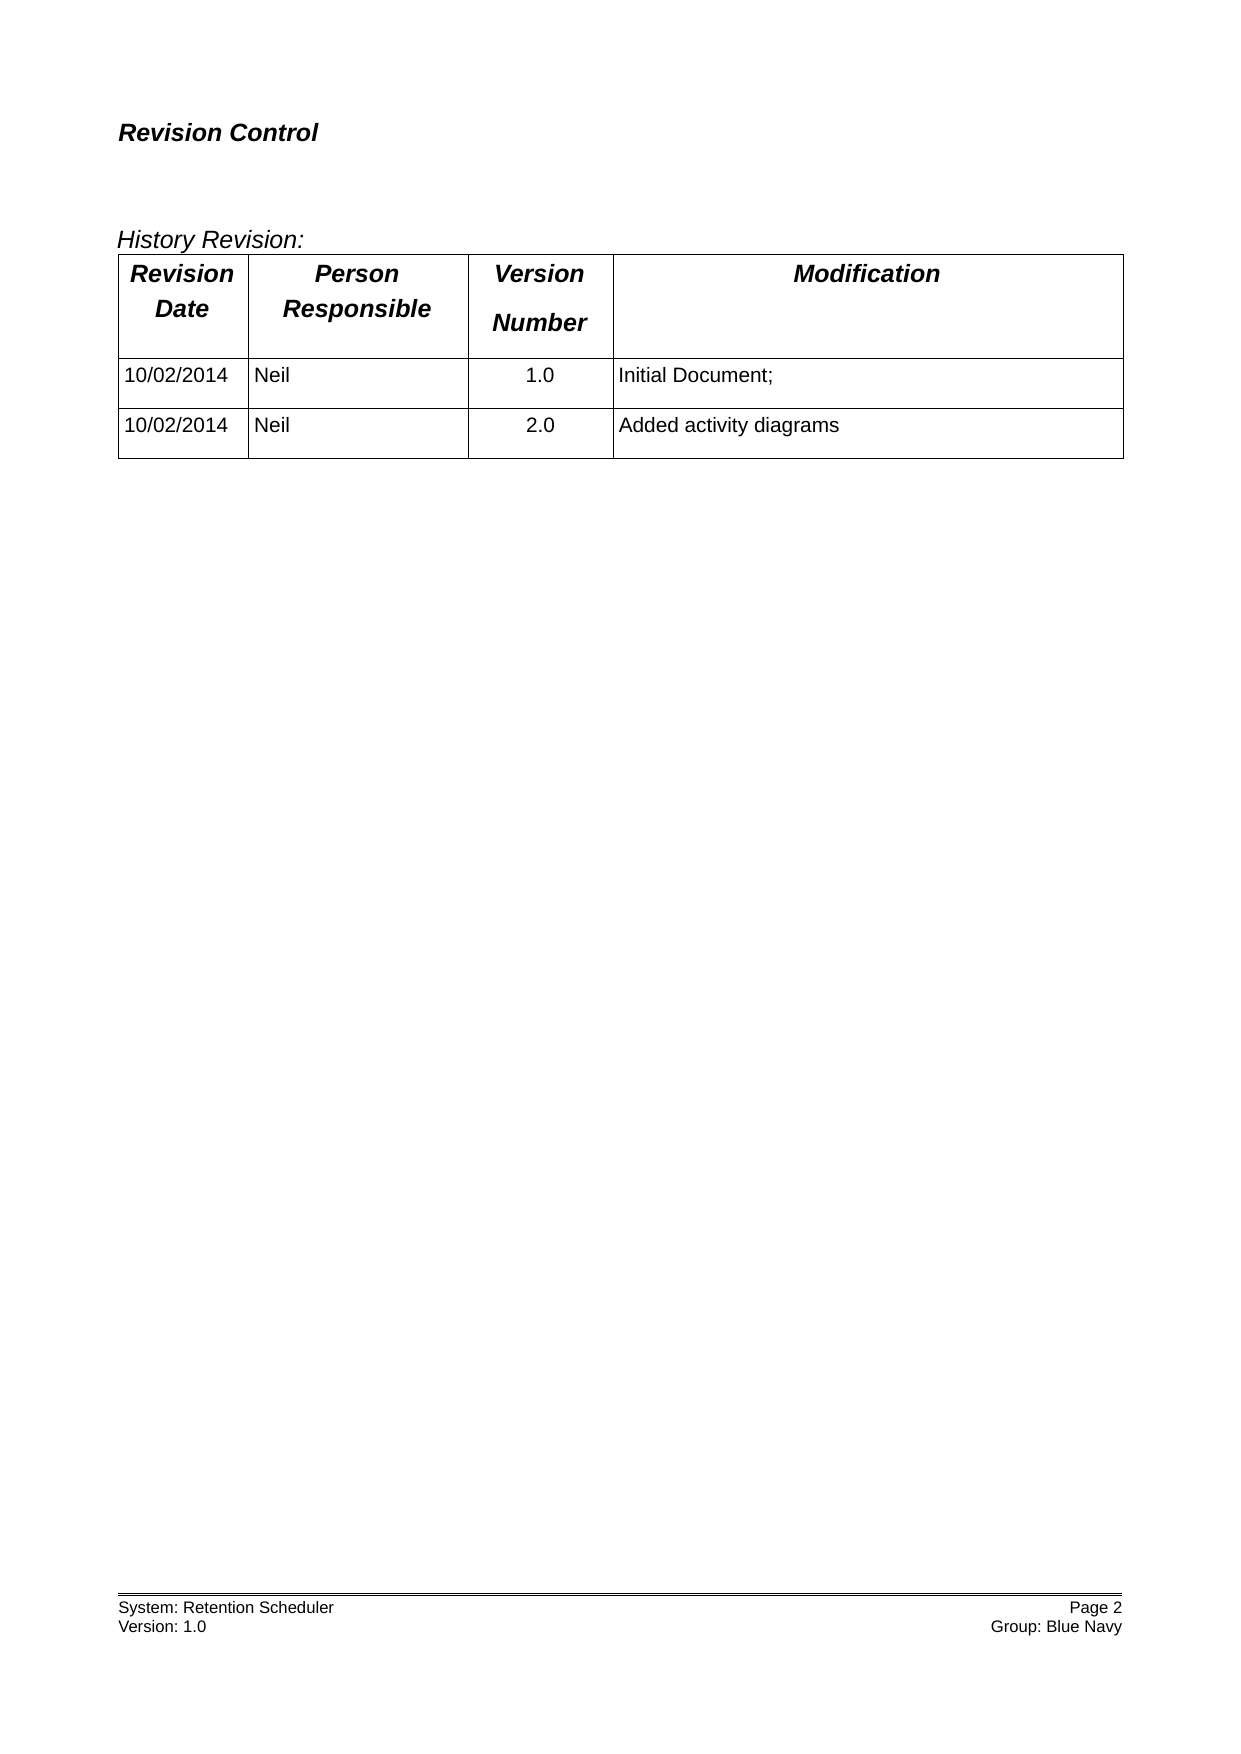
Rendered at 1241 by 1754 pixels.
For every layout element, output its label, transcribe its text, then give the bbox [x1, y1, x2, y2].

table_cell Neil [249, 359, 468, 407]
table_cell Neil [249, 409, 468, 458]
table_header Version Number [469, 255, 613, 357]
table_header Modification [614, 255, 1123, 357]
table_cell 10/02/2014 [119, 359, 248, 407]
table_header Person Responsible [249, 255, 468, 357]
table_header Revision Date [119, 255, 248, 357]
table_cell 2.0 [469, 409, 613, 458]
text History Revision: [117, 225, 1122, 253]
table_cell Initial Document; [614, 359, 1123, 407]
subtitle Revision Control [118, 118, 1122, 147]
table_cell 1.0 [469, 359, 613, 407]
table_cell 10/02/2014 [119, 409, 248, 458]
table_cell Added activity diagrams [614, 409, 1123, 458]
